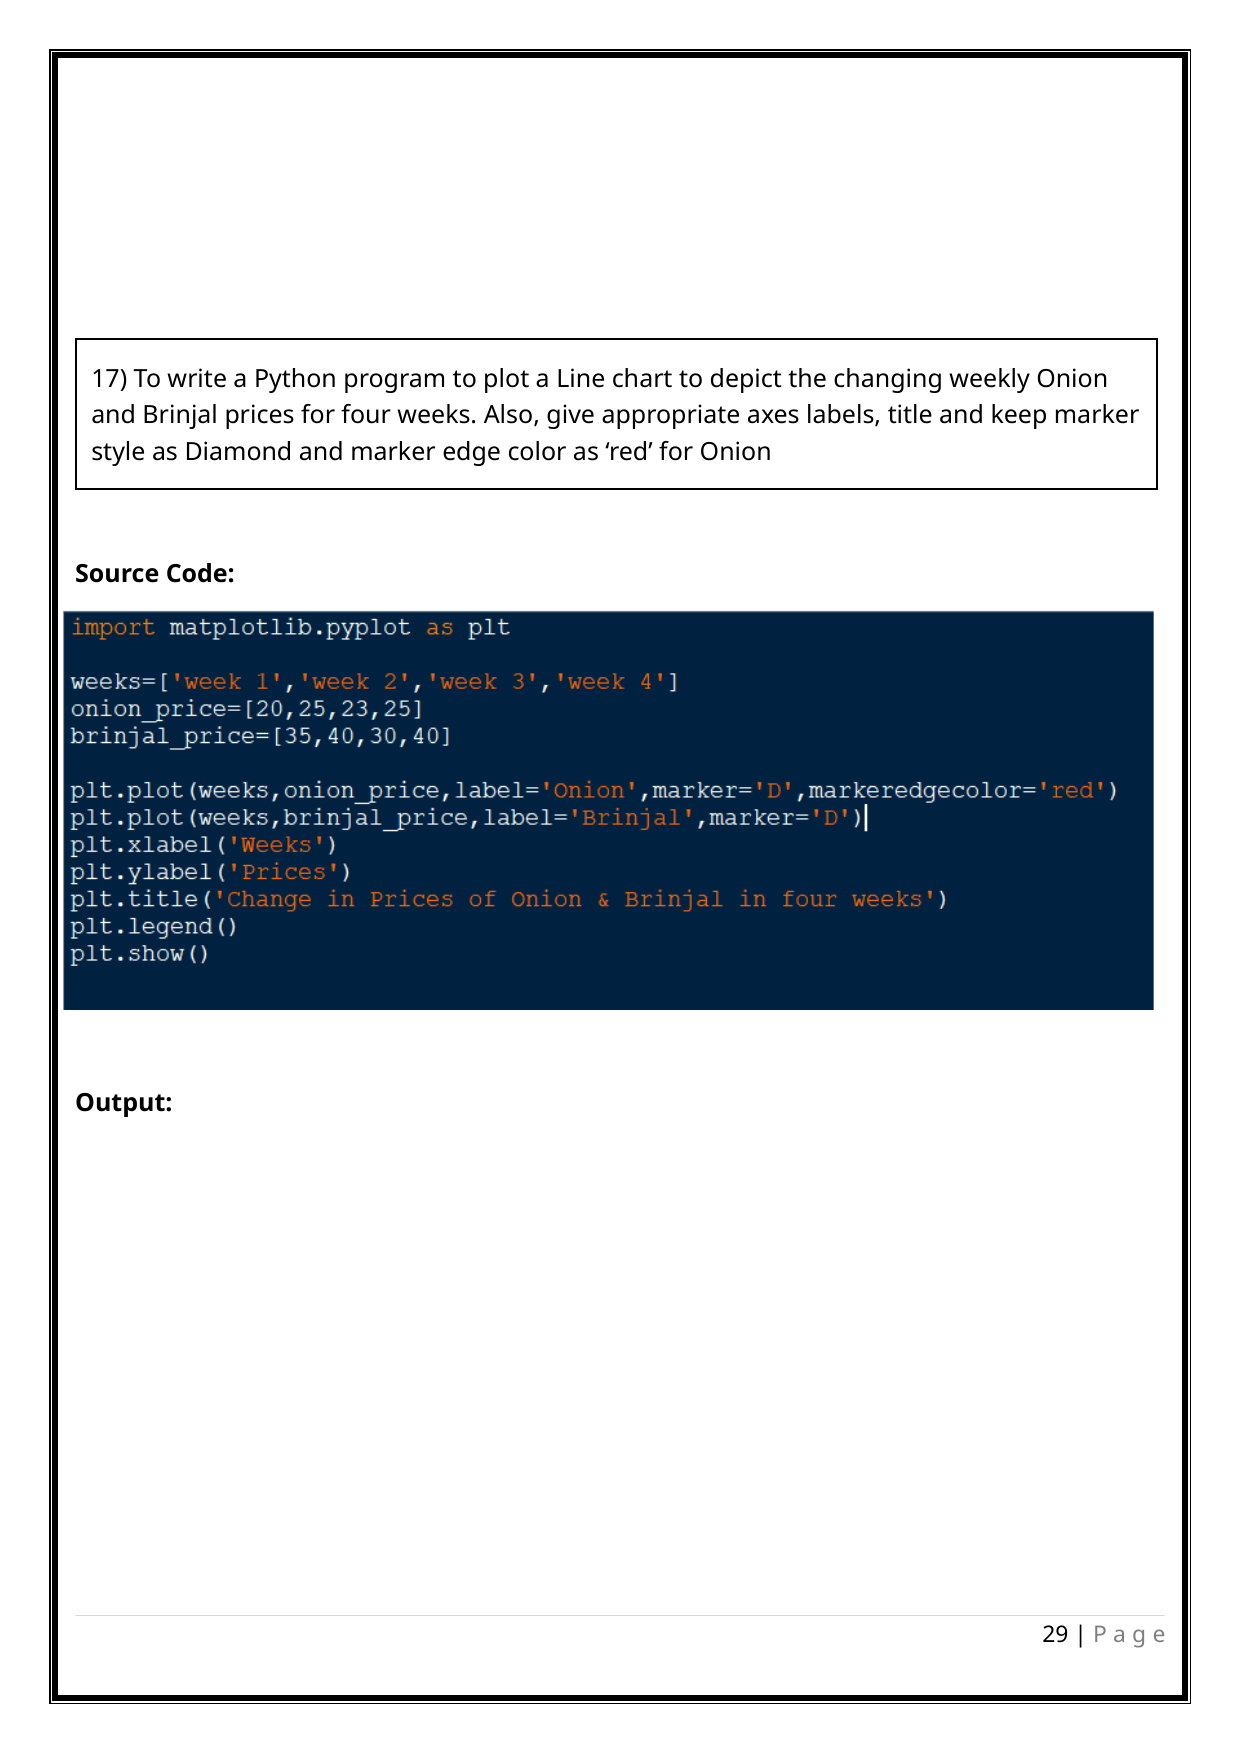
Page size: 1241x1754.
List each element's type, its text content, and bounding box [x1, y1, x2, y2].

text 17) To write a Python program to plot a Line chart to depict the changing weekly Onion and Brinjal prices for four weeks. Also, give appropriate axes labels, title and keep marker style as Diamond and marker edge color as ‘red’ for Onion [91, 360, 1142, 468]
text Source Code: [75, 556, 1165, 590]
picture [63, 610, 1154, 1010]
text Output: [75, 1085, 1165, 1119]
